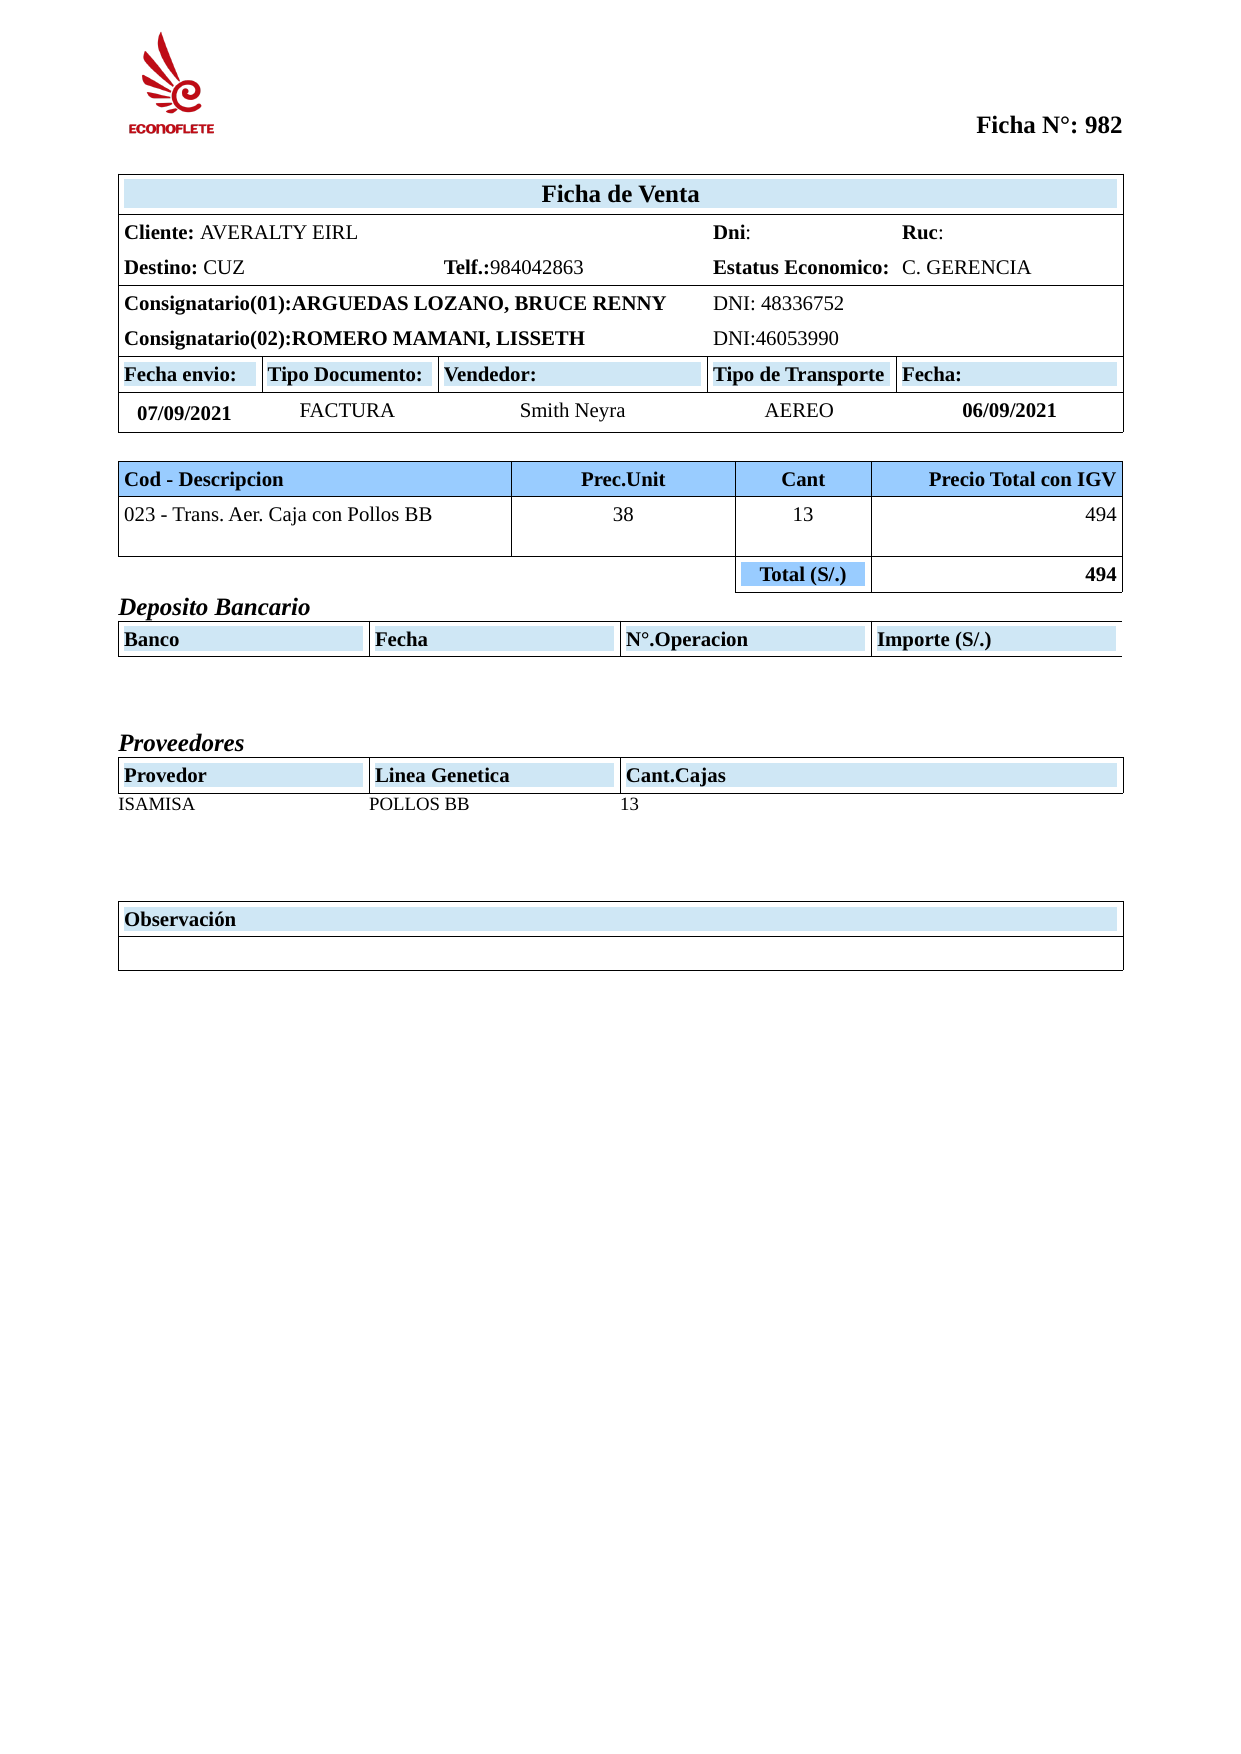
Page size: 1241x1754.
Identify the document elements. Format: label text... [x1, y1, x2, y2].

table_cell Ruc: [896, 215, 1123, 249]
table_cell Vendedor: [439, 357, 707, 392]
table_cell [511, 557, 735, 592]
table_cell 13 [736, 497, 871, 556]
table_cell Cliente: AVERALTY EIRL [119, 215, 707, 249]
table_header Cant.Cajas [621, 758, 1123, 793]
table_cell POLLOS BB [369, 794, 620, 814]
table_cell [118, 815, 369, 836]
table_cell [369, 705, 620, 728]
table_cell 06/09/2021 [896, 393, 1123, 432]
table_cell 494 [872, 497, 1122, 556]
table_cell [620, 879, 1123, 901]
table_cell Fecha: [897, 357, 1123, 392]
table_cell Tipo de Transporte [708, 357, 896, 392]
table_cell Smith Neyra [438, 393, 707, 432]
table_cell ISAMISA [118, 794, 369, 814]
table_cell Total (S/.) [736, 557, 871, 592]
table_header Fecha [370, 622, 620, 656]
table_header N°.Operacion [621, 622, 871, 656]
table_cell Consignatario(02):ROMERO MAMANI, LISSETH [119, 321, 707, 356]
table_cell AEREO [707, 393, 896, 432]
table_cell [620, 705, 871, 728]
table_cell [620, 858, 1123, 879]
table_header Linea Genetica [370, 758, 620, 793]
table_cell Telf.:984042863 [438, 249, 707, 285]
table_cell 07/09/2021 [119, 393, 262, 432]
table_cell [118, 858, 369, 879]
table_cell 38 [512, 497, 735, 556]
text Deposito Bancario [118, 592, 1122, 621]
table_cell 494 [872, 557, 1122, 592]
table_header Provedor [119, 758, 369, 793]
table_cell [620, 815, 1123, 836]
table_cell [369, 858, 620, 879]
table_header Banco [119, 622, 369, 656]
table_cell 023 - Trans. Aer. Caja con Pollos BB [119, 497, 511, 556]
table_header Prec.Unit [512, 462, 735, 496]
table_cell 13 [620, 794, 1123, 814]
table_cell Fecha envio: [119, 357, 262, 392]
table_header Precio Total con IGV [872, 462, 1122, 496]
table_cell [118, 680, 369, 704]
table_cell DNI:46053990 [707, 321, 1123, 356]
table_header Observación [119, 902, 1123, 936]
table_cell [369, 815, 620, 836]
table_header Ficha de Venta [119, 175, 1123, 214]
table_cell Destino: CUZ [119, 249, 438, 285]
table_cell [871, 657, 1122, 680]
table_cell Dni: [707, 215, 896, 249]
table_cell [369, 680, 620, 704]
table_cell C. GERENCIA [896, 249, 1123, 285]
table_cell [118, 557, 511, 592]
table_cell [119, 937, 1123, 969]
table_cell Consignatario(01):ARGUEDAS LOZANO, BRUCE RENNY [119, 286, 707, 321]
table_header Cod - Descripcion [119, 462, 511, 496]
picture [118, 31, 225, 134]
table_cell [620, 836, 1123, 858]
table_cell [369, 657, 620, 680]
table_cell [871, 705, 1122, 728]
table_cell [118, 879, 369, 901]
table_header Cant [736, 462, 871, 496]
table_cell Tipo Documento: [263, 357, 438, 392]
table_header Importe (S/.) [872, 622, 1122, 656]
table_cell [620, 680, 871, 704]
table_cell [871, 680, 1122, 704]
table_cell [118, 705, 369, 728]
table_cell [118, 836, 369, 858]
table_cell Estatus Economico: [707, 249, 896, 285]
table_cell FACTURA [262, 393, 438, 432]
table_cell [369, 836, 620, 858]
table_cell [620, 657, 871, 680]
table_cell [369, 879, 620, 901]
table_cell [118, 657, 369, 680]
table_cell DNI: 48336752 [707, 286, 1123, 321]
text Proveedores [118, 728, 1122, 757]
